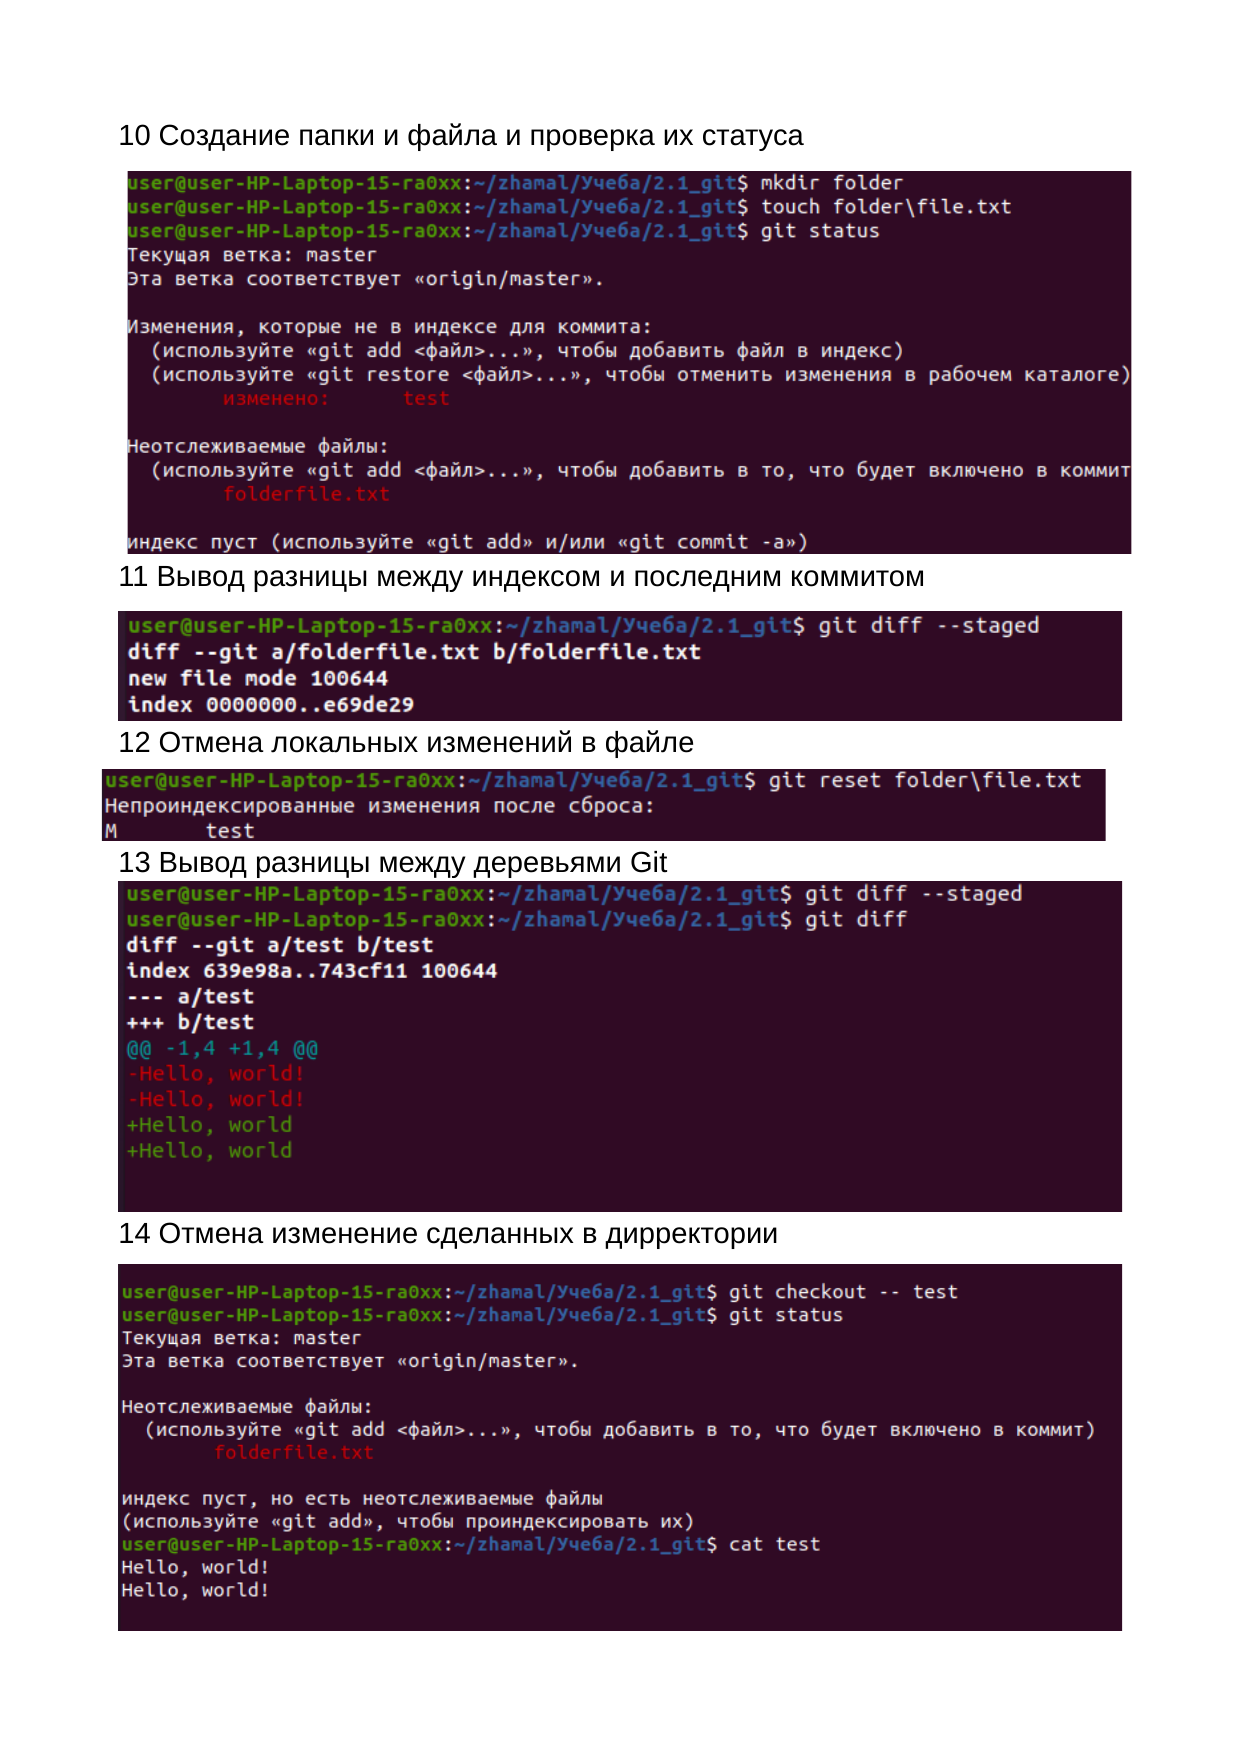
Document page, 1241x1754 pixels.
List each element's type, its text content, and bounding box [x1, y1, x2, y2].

picture [118, 611, 1123, 721]
text 12 Отмена локальных изменений в файле [118, 721, 1122, 759]
picture [101, 769, 1106, 841]
text 14 Отмена изменение сделанных в дирректории [118, 1212, 1122, 1250]
picture [118, 881, 1123, 1212]
text 13 Вывод разницы между деревьями Git [118, 778, 1122, 879]
picture [118, 1264, 1123, 1631]
text 11 Вывод разницы между индексом и последним коммитом [118, 171, 1122, 592]
text 10 Создание папки и файла и проверка их статуса [118, 118, 1122, 152]
picture [127, 171, 1132, 554]
